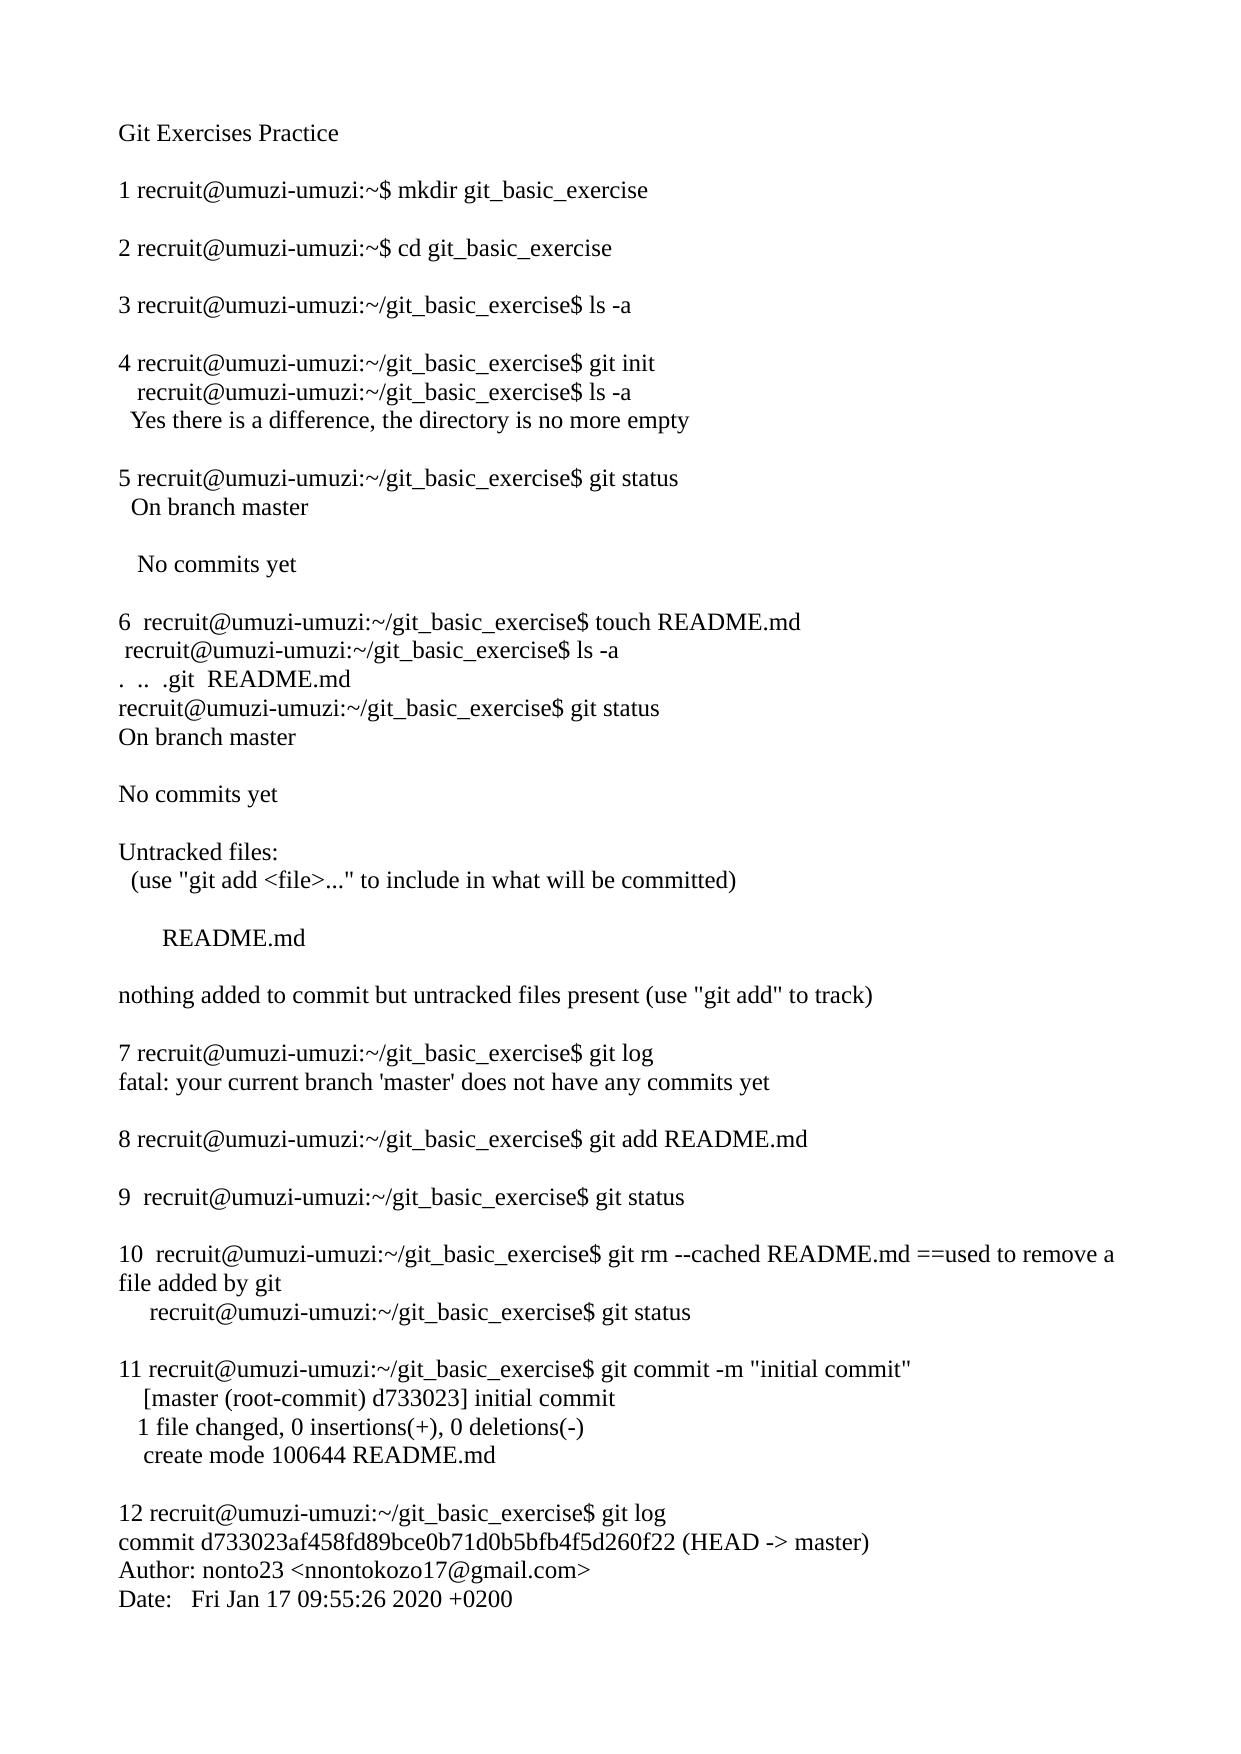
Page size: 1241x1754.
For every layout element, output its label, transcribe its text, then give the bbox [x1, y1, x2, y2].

text create mode 100644 README.md [118, 1441, 1122, 1469]
text (use "git add <file>..." to include in what will be committed) [118, 866, 1122, 894]
text . .. .git README.md [118, 664, 1122, 693]
text Untracked files: [118, 837, 1122, 866]
text fatal: your current branch 'master' does not have any commits yet [118, 1067, 1122, 1096]
text recruit@umuzi-umuzi:~/git_basic_exercise$ git status [118, 693, 1122, 722]
text 11 recruit@umuzi-umuzi:~/git_basic_exercise$ git commit -m "initial commit" [118, 1354, 1122, 1383]
text 12 recruit@umuzi-umuzi:~/git_basic_exercise$ git log [118, 1498, 1122, 1527]
text README.md [118, 923, 1122, 952]
text 1 recruit@umuzi-umuzi:~$ mkdir git_basic_exercise [118, 176, 1122, 204]
text 4 recruit@umuzi-umuzi:~/git_basic_exercise$ git init [118, 348, 1122, 377]
text 10 recruit@umuzi-umuzi:~/git_basic_exercise$ git rm --cached README.md ==used to remove a file added by git [118, 1239, 1122, 1297]
text No commits yet [118, 549, 1122, 578]
text 5 recruit@umuzi-umuzi:~/git_basic_exercise$ git status [118, 463, 1122, 492]
text 1 file changed, 0 insertions(+), 0 deletions(-) [118, 1412, 1122, 1441]
text 8 recruit@umuzi-umuzi:~/git_basic_exercise$ git add README.md [118, 1124, 1122, 1153]
text 3 recruit@umuzi-umuzi:~/git_basic_exercise$ ls -a [118, 291, 1122, 319]
text 6 recruit@umuzi-umuzi:~/git_basic_exercise$ touch README.md [118, 607, 1122, 636]
text Author: nonto23 <nnontokozo17@gmail.com> [118, 1556, 1122, 1584]
text 2 recruit@umuzi-umuzi:~$ cd git_basic_exercise [118, 233, 1122, 262]
text [master (root-commit) d733023] initial commit [118, 1383, 1122, 1412]
text commit d733023af458fd89bce0b71d0b5bfb4f5d260f22 (HEAD -> master) [118, 1527, 1122, 1556]
text recruit@umuzi-umuzi:~/git_basic_exercise$ git status [118, 1297, 1122, 1326]
text 7 recruit@umuzi-umuzi:~/git_basic_exercise$ git log [118, 1038, 1122, 1067]
text 9 recruit@umuzi-umuzi:~/git_basic_exercise$ git status [118, 1182, 1122, 1211]
text Yes there is a difference, the directory is no more empty [118, 406, 1122, 434]
text recruit@umuzi-umuzi:~/git_basic_exercise$ ls -a [118, 636, 1122, 664]
text On branch master [118, 492, 1122, 521]
text Git Exercises Practice [118, 118, 1122, 147]
text nothing added to commit but untracked files present (use "git add" to track) [118, 981, 1122, 1009]
text On branch master [118, 722, 1122, 751]
text No commits yet [118, 779, 1122, 808]
text Date: Fri Jan 17 09:55:26 2020 +0200 [118, 1584, 1122, 1613]
text recruit@umuzi-umuzi:~/git_basic_exercise$ ls -a [118, 377, 1122, 406]
